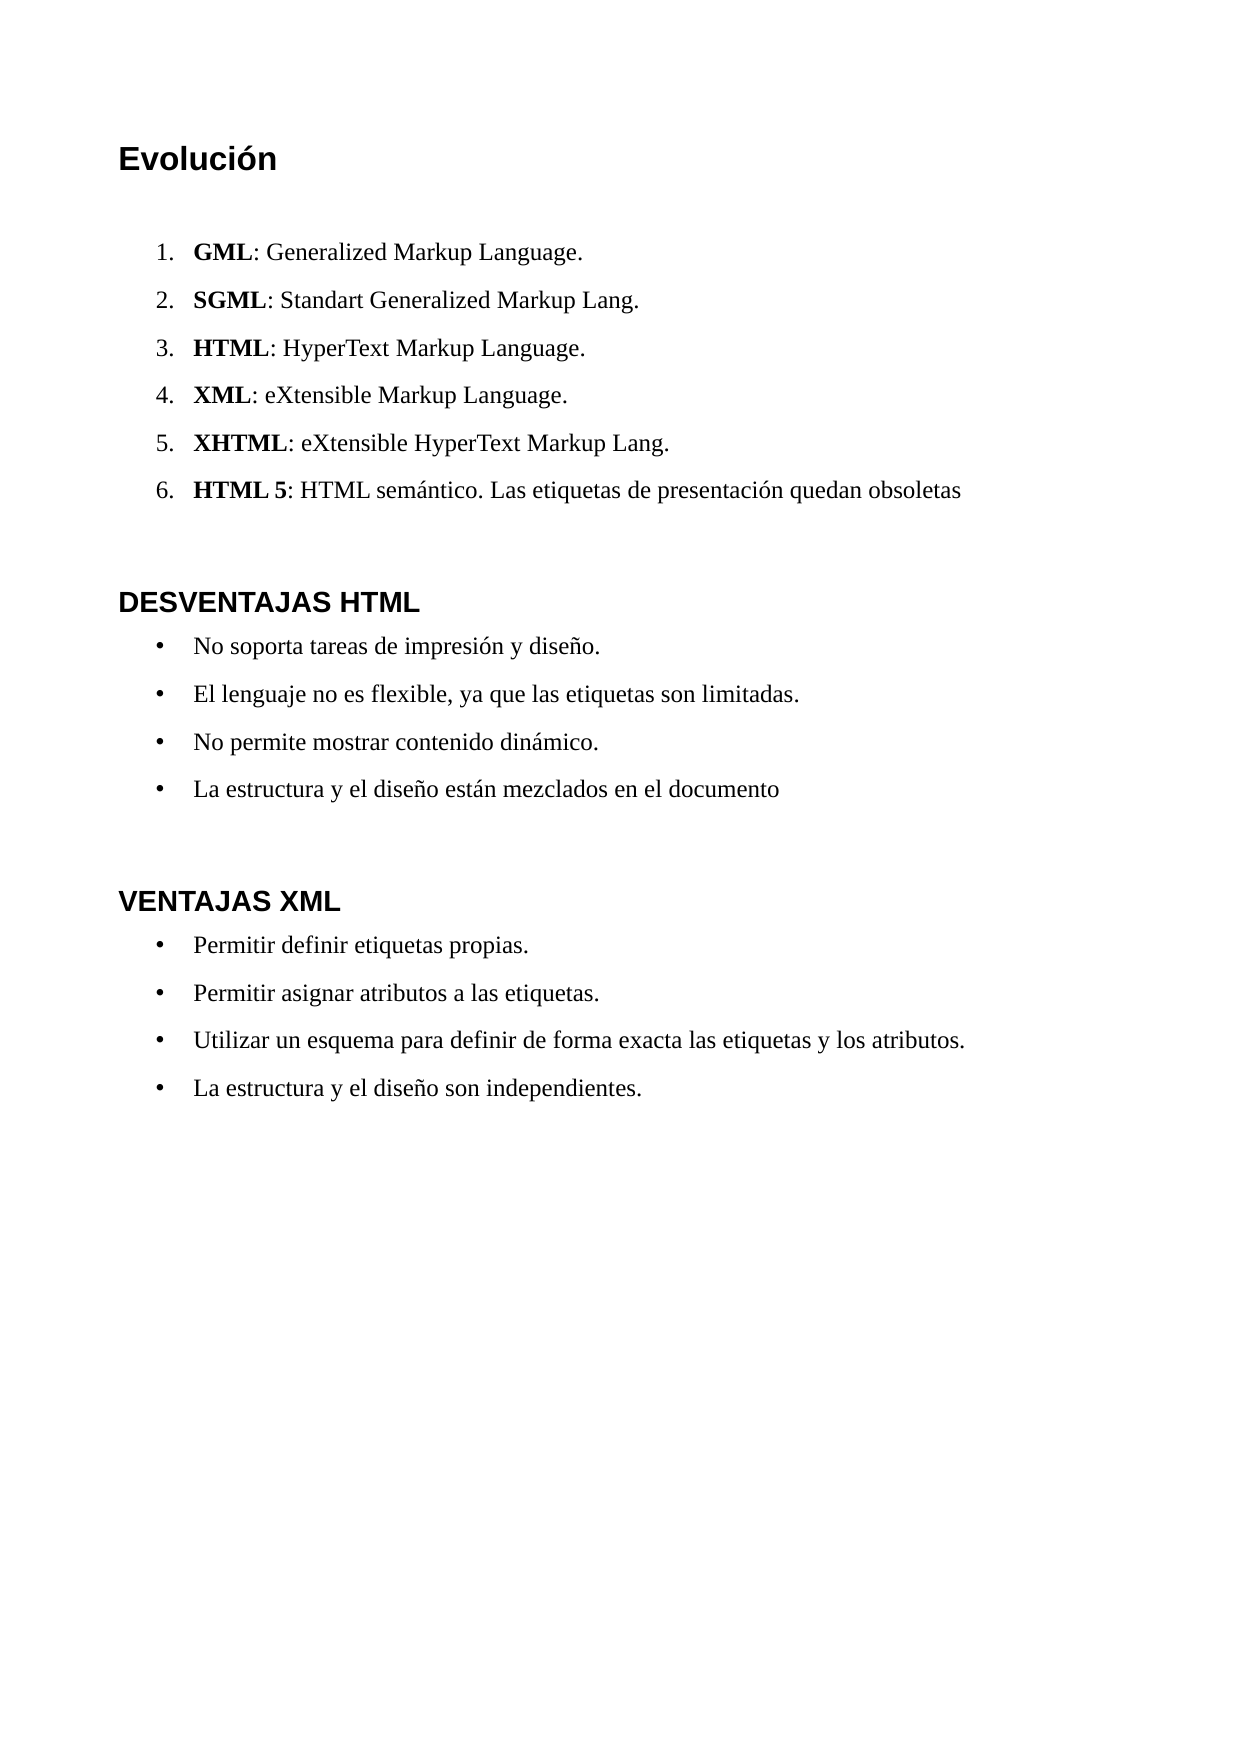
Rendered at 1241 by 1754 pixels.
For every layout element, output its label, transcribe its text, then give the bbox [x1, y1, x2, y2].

list Permitir asignar atributos a las etiquetas. [156, 978, 1122, 1006]
list No permite mostrar contenido dinámico. [156, 727, 1122, 755]
subtitle DESVENTAJAS HTML [118, 585, 1122, 619]
list HTML 5: HTML semántico. Las etiquetas de presentación quedan obsoletas [156, 476, 1122, 504]
list SGML: Standart Generalized Markup Lang. [156, 285, 1122, 314]
list La estructura y el diseño están mezclados en el documento [156, 774, 1122, 803]
list XML: eXtensible Markup Language. [156, 380, 1122, 409]
subtitle Evolución [118, 139, 1122, 177]
list HTML: HyperText Markup Language. [156, 333, 1122, 361]
list GML: Generalized Markup Language. [156, 237, 1122, 266]
list El lenguaje no es flexible, ya que las etiquetas son limitadas. [156, 679, 1122, 708]
list Permitir definir etiquetas propias. [156, 930, 1122, 959]
list No soporta tareas de impresión y diseño. [156, 631, 1122, 660]
list La estructura y el diseño son independientes. [156, 1073, 1122, 1102]
list Utilizar un esquema para definir de forma exacta las etiquetas y los atributos. [156, 1025, 1122, 1054]
list XHTML: eXtensible HyperText Markup Lang. [156, 428, 1122, 457]
subtitle VENTAJAS XML [118, 884, 1122, 917]
